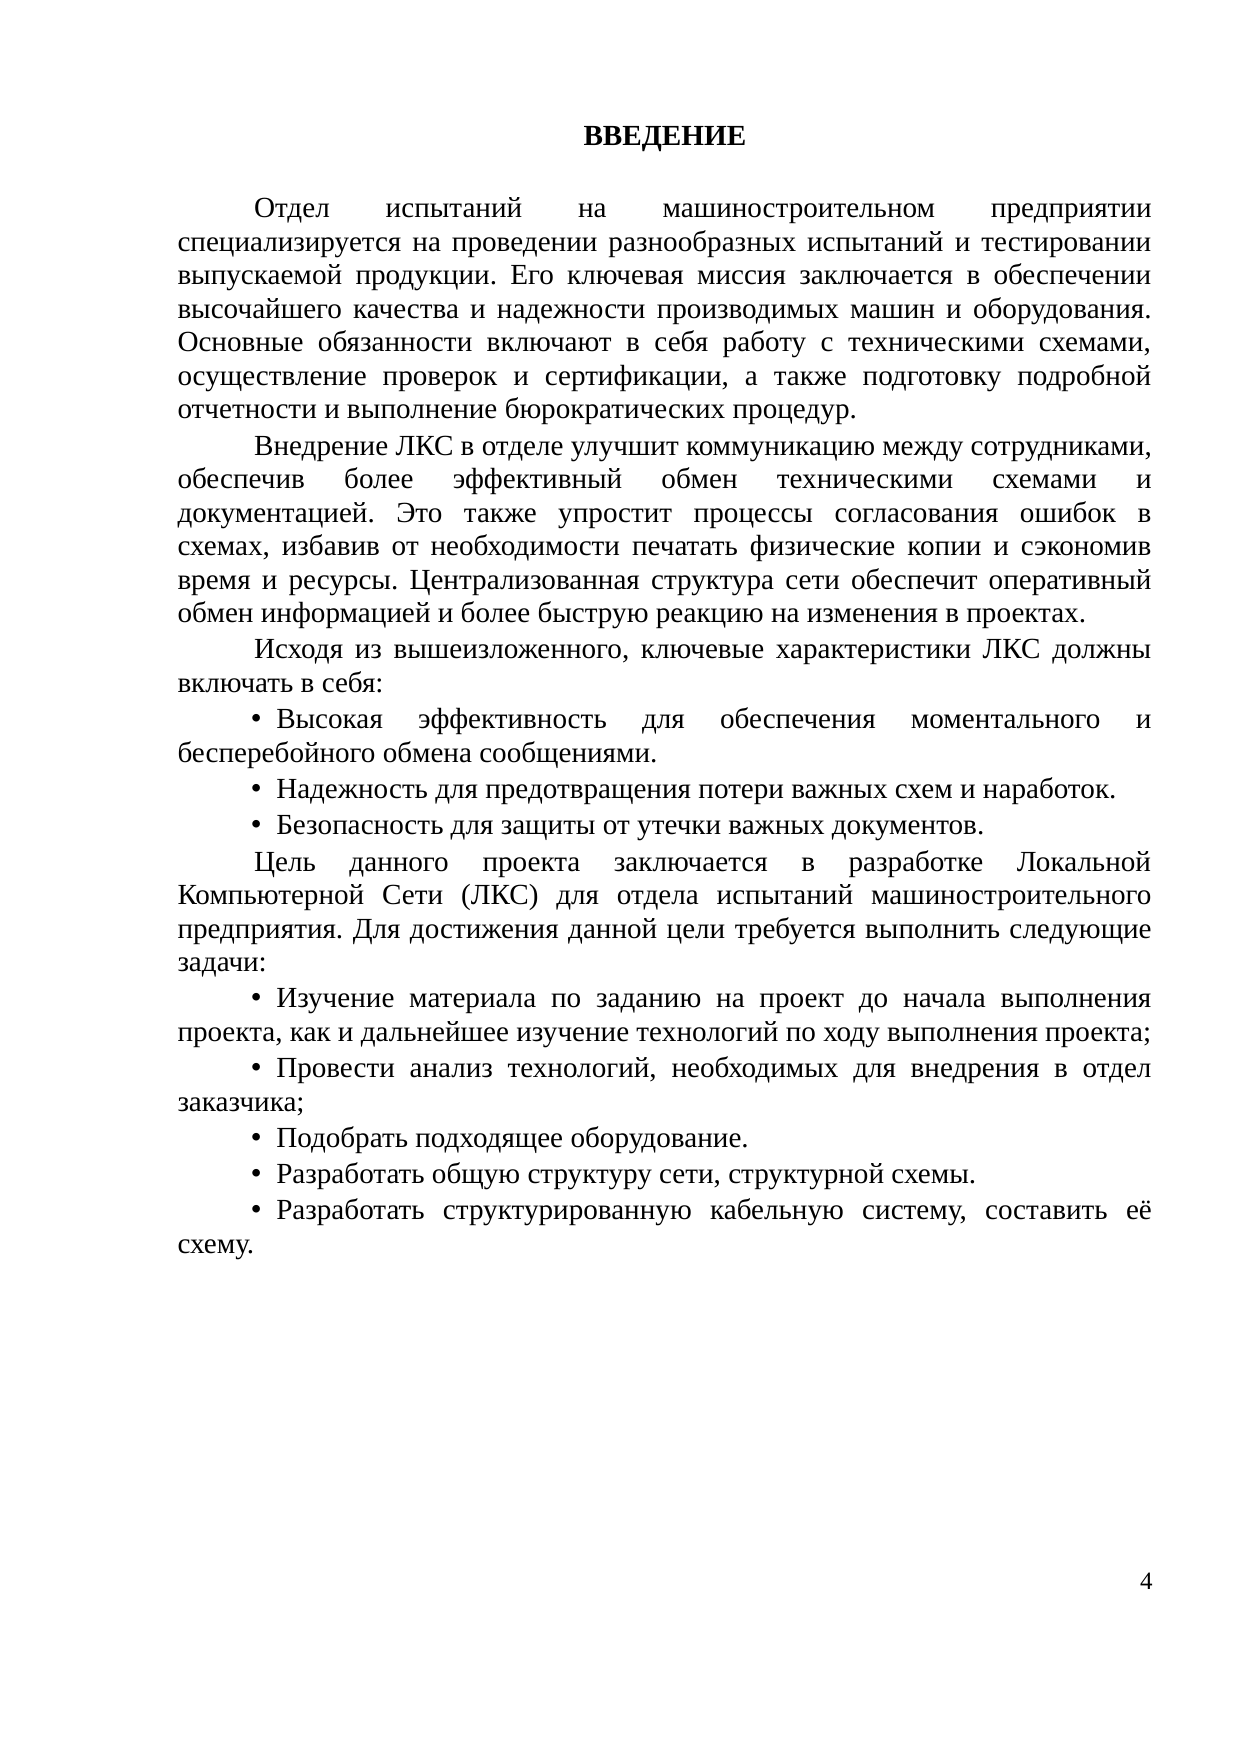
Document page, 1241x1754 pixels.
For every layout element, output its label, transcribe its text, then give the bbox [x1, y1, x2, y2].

text Исходя из вышеизложенного, ключевые характеристики ЛКС должны включать в себя: [177, 632, 1152, 699]
text Отдел испытаний на машиностроительном предприятии специализируется на проведении разнообразных испытаний и тестировании выпускаемой продукции. Его ключевая миссия заключается в обеспечении высочайшего качества и надежности производимых машин и оборудования. Основные обязанности включают в себя работу с техническими схемами, осуществление проверок и сертификации, а также подготовку подробной отчетности и выполнение бюрократических процедур. [177, 190, 1152, 425]
list Провести анализ технологий, необходимых для внедрения в отдел заказчика; [177, 1050, 1152, 1117]
list Разработать общую структуру сети, структурной схемы. [177, 1156, 1152, 1190]
list Разработать структурированную кабельную систему, составить её схему. [177, 1192, 1152, 1260]
list Изучение материала по заданию на проект до начала выполнения проекта, как и дальнейшее изучение технологий по ходу выполнения проекта; [177, 980, 1152, 1048]
text Цель данного проекта заключается в разработке Локальной Компьютерной Сети (ЛКС) для отдела испытаний машиностроительного предприятия. Для достижения данной цели требуется выполнить следующие задачи: [177, 844, 1152, 978]
list Надежность для предотвращения потери важных схем и наработок. [177, 771, 1152, 805]
text Внедрение ЛКС в отделе улучшит коммуникацию между сотрудниками, обеспечив более эффективный обмен техническими схемами и документацией. Это также упростит процессы согласования ошибок в схемах, избавив от необходимости печатать физические копии и сэкономив время и ресурсы. Централизованная структура сети обеспечит оперативный обмен информацией и более быструю реакцию на изменения в проектах. [177, 428, 1152, 629]
subtitle ВВЕДЕНИЕ [177, 118, 1152, 152]
list Подобрать подходящее оборудование. [177, 1120, 1152, 1154]
list Безопасность для защиты от утечки важных документов. [177, 807, 1152, 841]
list Высокая эффективность для обеспечения моментального и бесперебойного обмена сообщениями. [177, 701, 1152, 768]
